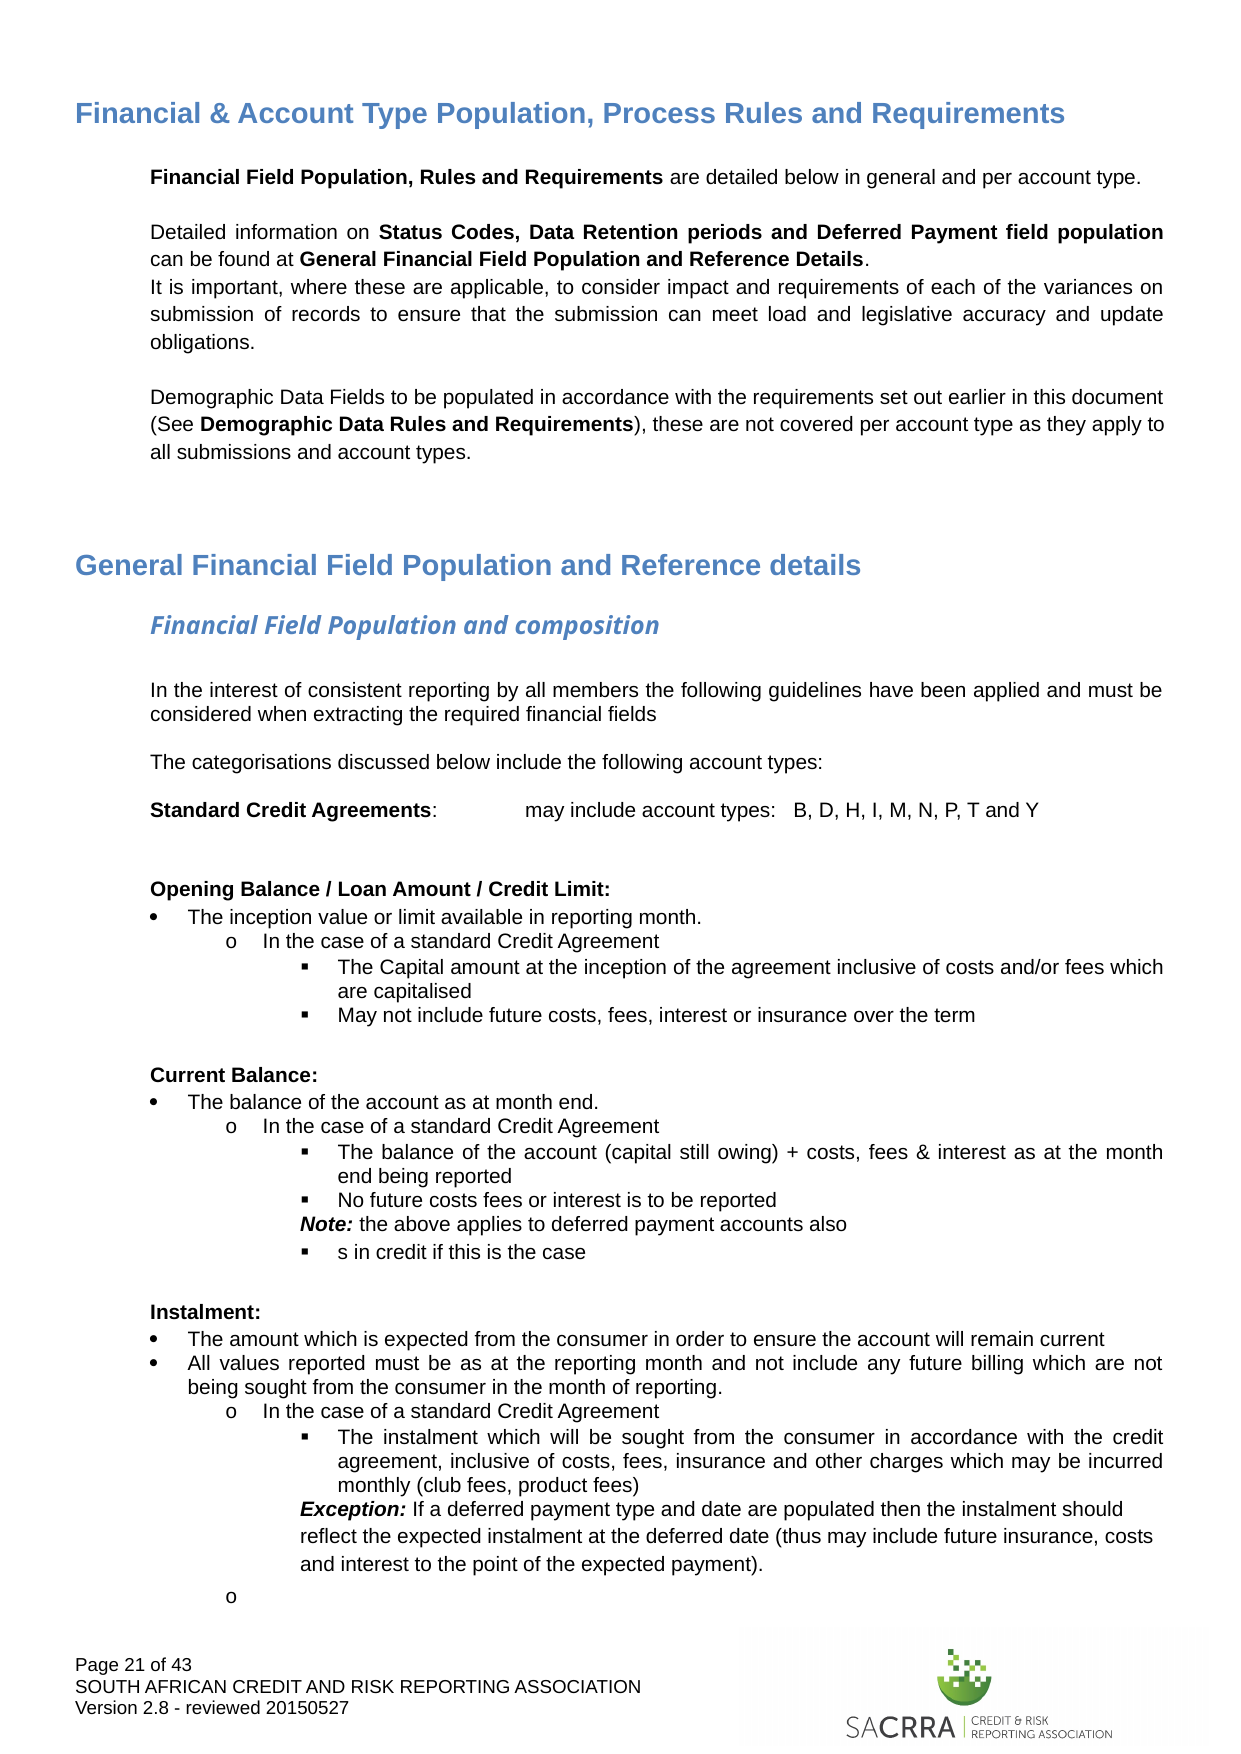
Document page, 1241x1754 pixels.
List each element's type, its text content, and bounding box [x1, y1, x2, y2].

list In the case of a standard Credit Agreement [225, 929, 1165, 954]
list Note: the above applies to deferred payment accounts also [300, 1212, 1165, 1236]
list Exception: If a deferred payment type and date are populated then the instalment should reflect the expected instalment at the deferred date (thus may include future insurance, costs and interest to the point of the expected payment). [300, 1497, 1165, 1576]
list s in credit if this is the case [300, 1239, 1165, 1263]
text The categorisations discussed below include the following account types: [150, 750, 1165, 774]
list May not include future costs, fees, interest or insurance over the term [300, 1002, 1165, 1027]
text It is important, where these are applicable, to consider impact and requirements of each of the variances on submission of records to ensure that the submission can meet load and legislative accuracy and update obligations. [150, 274, 1165, 353]
text Opening Balance / Loan Amount / Credit Limit: [75, 877, 1165, 901]
list All values reported must be as at the reporting month and not include any future billing which are not being sought from the consumer in the month of reporting. [150, 1351, 1165, 1399]
text Detailed information on Status Codes, Data Retention periods and Deferred Payment field population can be found at General Financial Field Population and Reference Details. [150, 219, 1165, 271]
subtitle Financial & Account Type Population, Process Rules and Requirements [75, 96, 1165, 129]
text Standard Credit Agreements: may include account types: B, D, H, I, M, N, P, T and Y [150, 798, 1165, 822]
picture [738, 1627, 1209, 1746]
list The amount which is expected from the consumer in order to ensure the account will remain current [150, 1327, 1165, 1351]
text Current Balance: [75, 1062, 1165, 1086]
list The instalment which will be sought from the consumer in accordance with the credit agreement, inclusive of costs, fees, insurance and other charges which may be incurred monthly (club fees, product fees) [300, 1425, 1165, 1497]
text Instalment: [75, 1299, 1165, 1323]
list In the case of a standard Credit Agreement [225, 1399, 1165, 1425]
subtitle Financial Field Population and composition [150, 608, 1165, 642]
text Financial Field Population, Rules and Requirements are detailed below in general and per account type. [150, 164, 1165, 188]
list In the case of a standard Credit Agreement [225, 1114, 1165, 1140]
text Demographic Data Fields to be populated in accordance with the requirements set out earlier in this document (See Demographic Data Rules and Requirements), these are not covered per account type as they apply to all submissions and account types. [150, 384, 1165, 463]
subtitle General Financial Field Population and Reference details [75, 548, 1165, 582]
list The balance of the account as at month end. [150, 1090, 1165, 1114]
list The balance of the account (capital still owing) + costs, fees & interest as at the month end being reported [300, 1140, 1165, 1188]
list The inception value or limit available in reporting month. [150, 904, 1165, 929]
list The Capital amount at the inception of the agreement inclusive of costs and/or fees which are capitalised [300, 954, 1165, 1002]
list No future costs fees or interest is to be reported [300, 1188, 1165, 1212]
text In the interest of consistent reporting by all members the following guidelines have been applied and must be considered when extracting the required financial fields [150, 678, 1165, 726]
